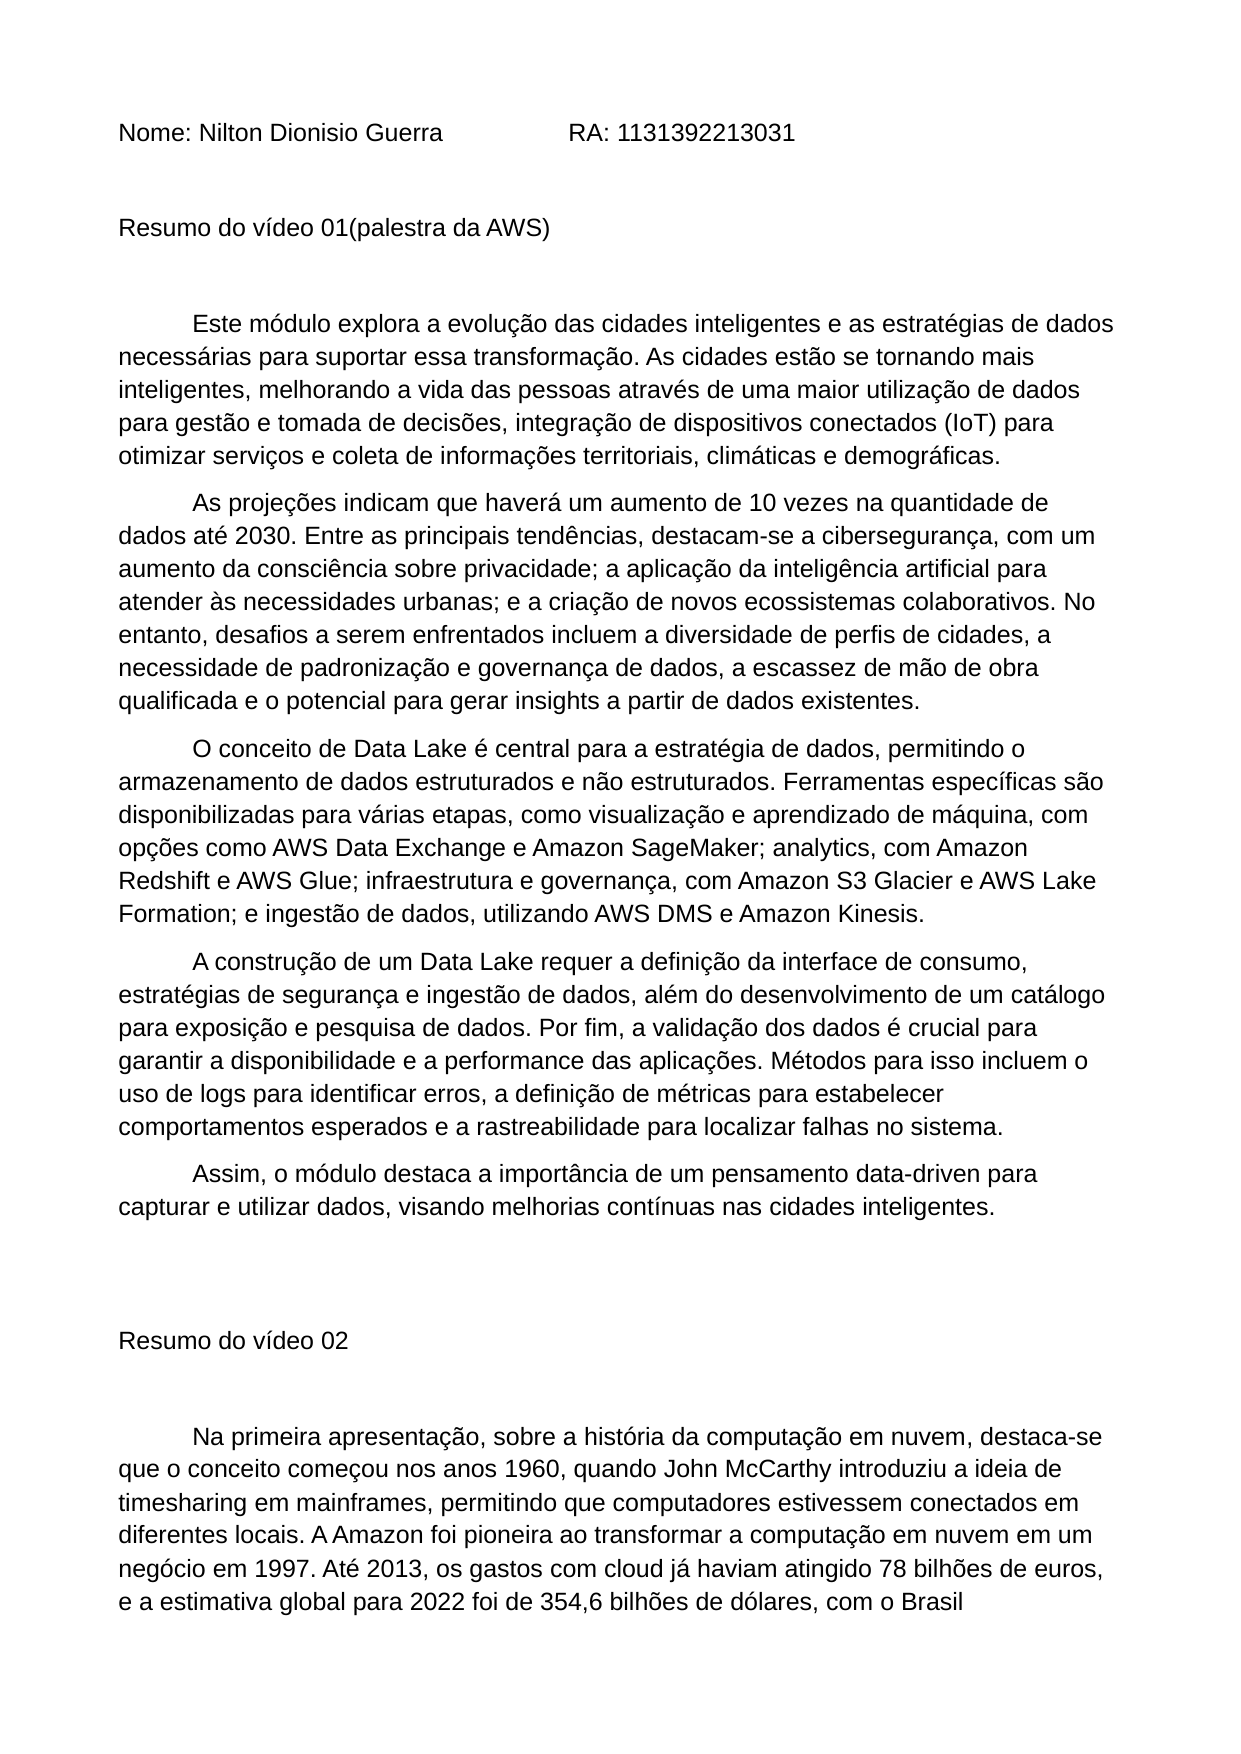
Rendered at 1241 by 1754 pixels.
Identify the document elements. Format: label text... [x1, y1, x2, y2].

text Nome: Nilton Dionisio Guerra RA: 1131392213031 [118, 118, 1122, 147]
text O conceito de Data Lake é central para a estratégia de dados, permitindo o armazenamento de dados estruturados e não estruturados. Ferramentas específicas são disponibilizadas para várias etapas, como visualização e aprendizado de máquina, com opções como AWS Data Exchange e Amazon SageMaker; analytics, com Amazon Redshift e AWS Glue; infraestrutura e governança, com Amazon S3 Glacier e AWS Lake Formation; e ingestão de dados, utilizando AWS DMS e Amazon Kinesis. [118, 734, 1122, 928]
text Resumo do vídeo 01(palestra da AWS) [118, 213, 1122, 242]
text As projeções indicam que haverá um aumento de 10 vezes na quantidade de dados até 2030. Entre as principais tendências, destacam-se a cibersegurança, com um aumento da consciência sobre privacidade; a aplicação da inteligência artificial para atender às necessidades urbanas; e a criação de novos ecossistemas colaborativos. No entanto, desafios a serem enfrentados incluem a diversidade de perfis de cidades, a necessidade de padronização e governança de dados, a escassez de mão de obra qualificada e o potencial para gerar insights a partir de dados existentes. [118, 488, 1122, 715]
text Resumo do vídeo 02 [118, 1326, 1122, 1355]
text Na primeira apresentação, sobre a história da computação em nuvem, destaca-se que o conceito começou nos anos 1960, quando John McCarthy introduziu a ideia de timesharing em mainframes, permitindo que computadores estivessem conectados em diferentes locais. A Amazon foi pioneira ao transformar a computação em nuvem em um negócio em 1997. Até 2013, os gastos com cloud já haviam atingido 78 bilhões de euros, e a estimativa global para 2022 foi de 354,6 bilhões de dólares, com o Brasil [118, 1421, 1122, 1615]
text Este módulo explora a evolução das cidades inteligentes e as estratégias de dados necessárias para suportar essa transformação. As cidades estão se tornando mais inteligentes, melhorando a vida das pessoas através de uma maior utilização de dados para gestão e tomada de decisões, integração de dispositivos conectados (IoT) para otimizar serviços e coleta de informações territoriais, climáticas e demográficas. [118, 308, 1122, 469]
text Assim, o módulo destaca a importância de um pensamento data-driven para capturar e utilizar dados, visando melhorias contínuas nas cidades inteligentes. [118, 1159, 1122, 1221]
text A construção de um Data Lake requer a definição da interface de consumo, estratégias de segurança e ingestão de dados, além do desenvolvimento de um catálogo para exposição e pesquisa de dados. Por fim, a validação dos dados é crucial para garantir a disponibilidade e a performance das aplicações. Métodos para isso incluem o uso de logs para identificar erros, a definição de métricas para estabelecer comportamentos esperados e a rastreabilidade para localizar falhas no sistema. [118, 947, 1122, 1141]
